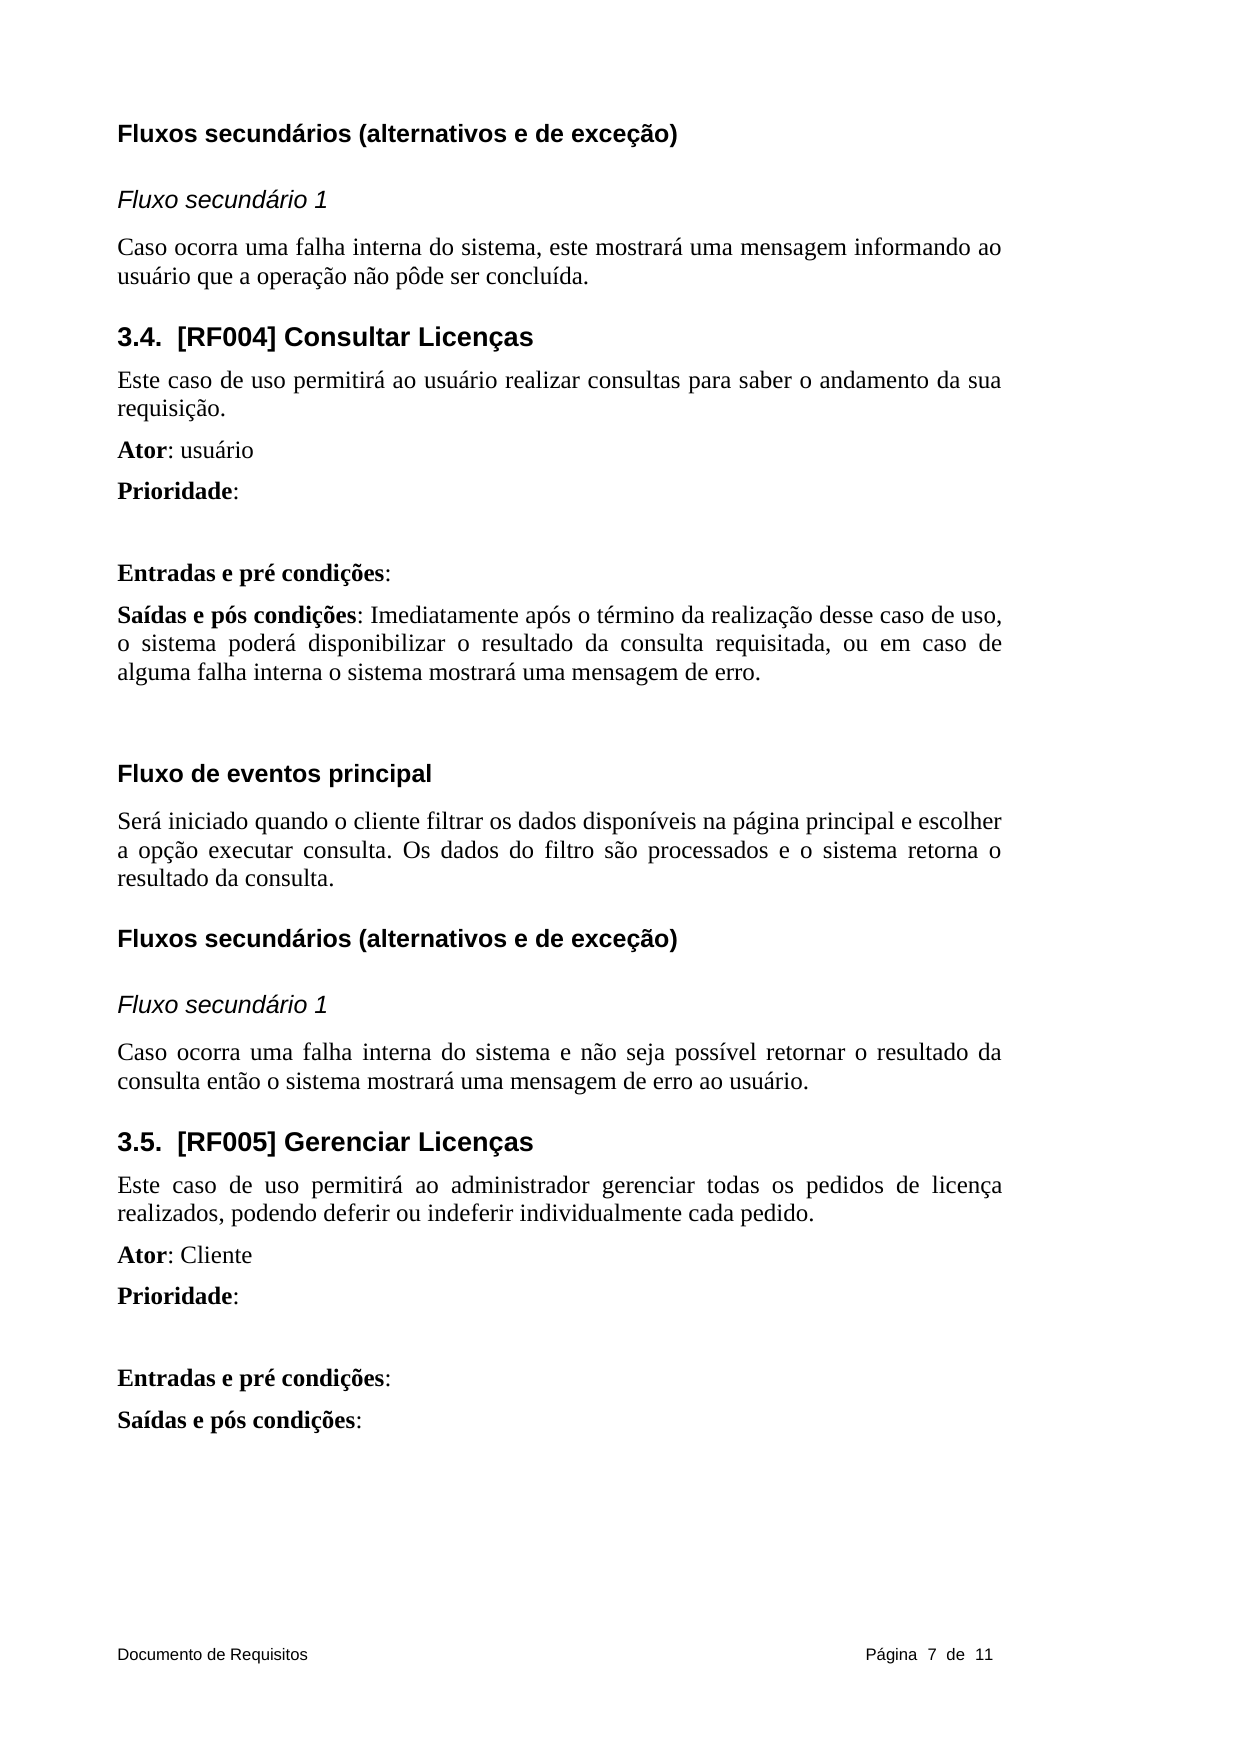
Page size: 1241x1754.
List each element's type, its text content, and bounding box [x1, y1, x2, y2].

text Entradas e pré condições: [117, 1363, 1003, 1392]
subtitle Fluxo de eventos principal [117, 758, 1003, 787]
subtitle Fluxo secundário 1 [117, 990, 1003, 1018]
text Caso ocorra uma falha interna do sistema e não seja possível retornar o resultado da consulta então o sistema mostrará uma mensagem de erro ao usuário. [117, 1037, 1003, 1095]
text Ator: Cliente [117, 1240, 1003, 1268]
text Saídas e pós condições: Imediatamente após o término da realização desse caso de uso, o sistema poderá disponibilizar o resultado da consulta requisitada, ou em caso de alguma falha interna o sistema mostrará uma mensagem de erro. [117, 600, 1003, 686]
text Ator: usuário [117, 435, 1003, 463]
subtitle [RF005] Gerenciar Licenças [117, 1126, 1003, 1157]
text Prioridade: [117, 476, 1003, 505]
text Este caso de uso permitirá ao usuário realizar consultas para saber o andamento da sua requisição. [117, 365, 1003, 422]
text Caso ocorra uma falha interna do sistema, este mostrará uma mensagem informando ao usuário que a operação não pôde ser concluída. [117, 232, 1003, 290]
text Prioridade: [117, 1281, 1003, 1310]
text Entradas e pré condições: [117, 558, 1003, 587]
subtitle Fluxo secundário 1 [117, 185, 1003, 213]
text Este caso de uso permitirá ao administrador gerenciar todas os pedidos de licença realizados, podendo deferir ou indeferir individualmente cada pedido. [117, 1170, 1003, 1227]
text Saídas e pós condições: [117, 1405, 1003, 1433]
subtitle [RF004] Consultar Licenças [117, 321, 1003, 352]
text Será iniciado quando o cliente filtrar os dados disponíveis na página principal e escolher a opção executar consulta. Os dados do filtro são processados e o sistema retorna o resultado da consulta. [117, 806, 1003, 892]
subtitle Fluxos secundários (alternativos e de exceção) [117, 923, 1003, 952]
subtitle Fluxos secundários (alternativos e de exceção) [117, 118, 1003, 147]
